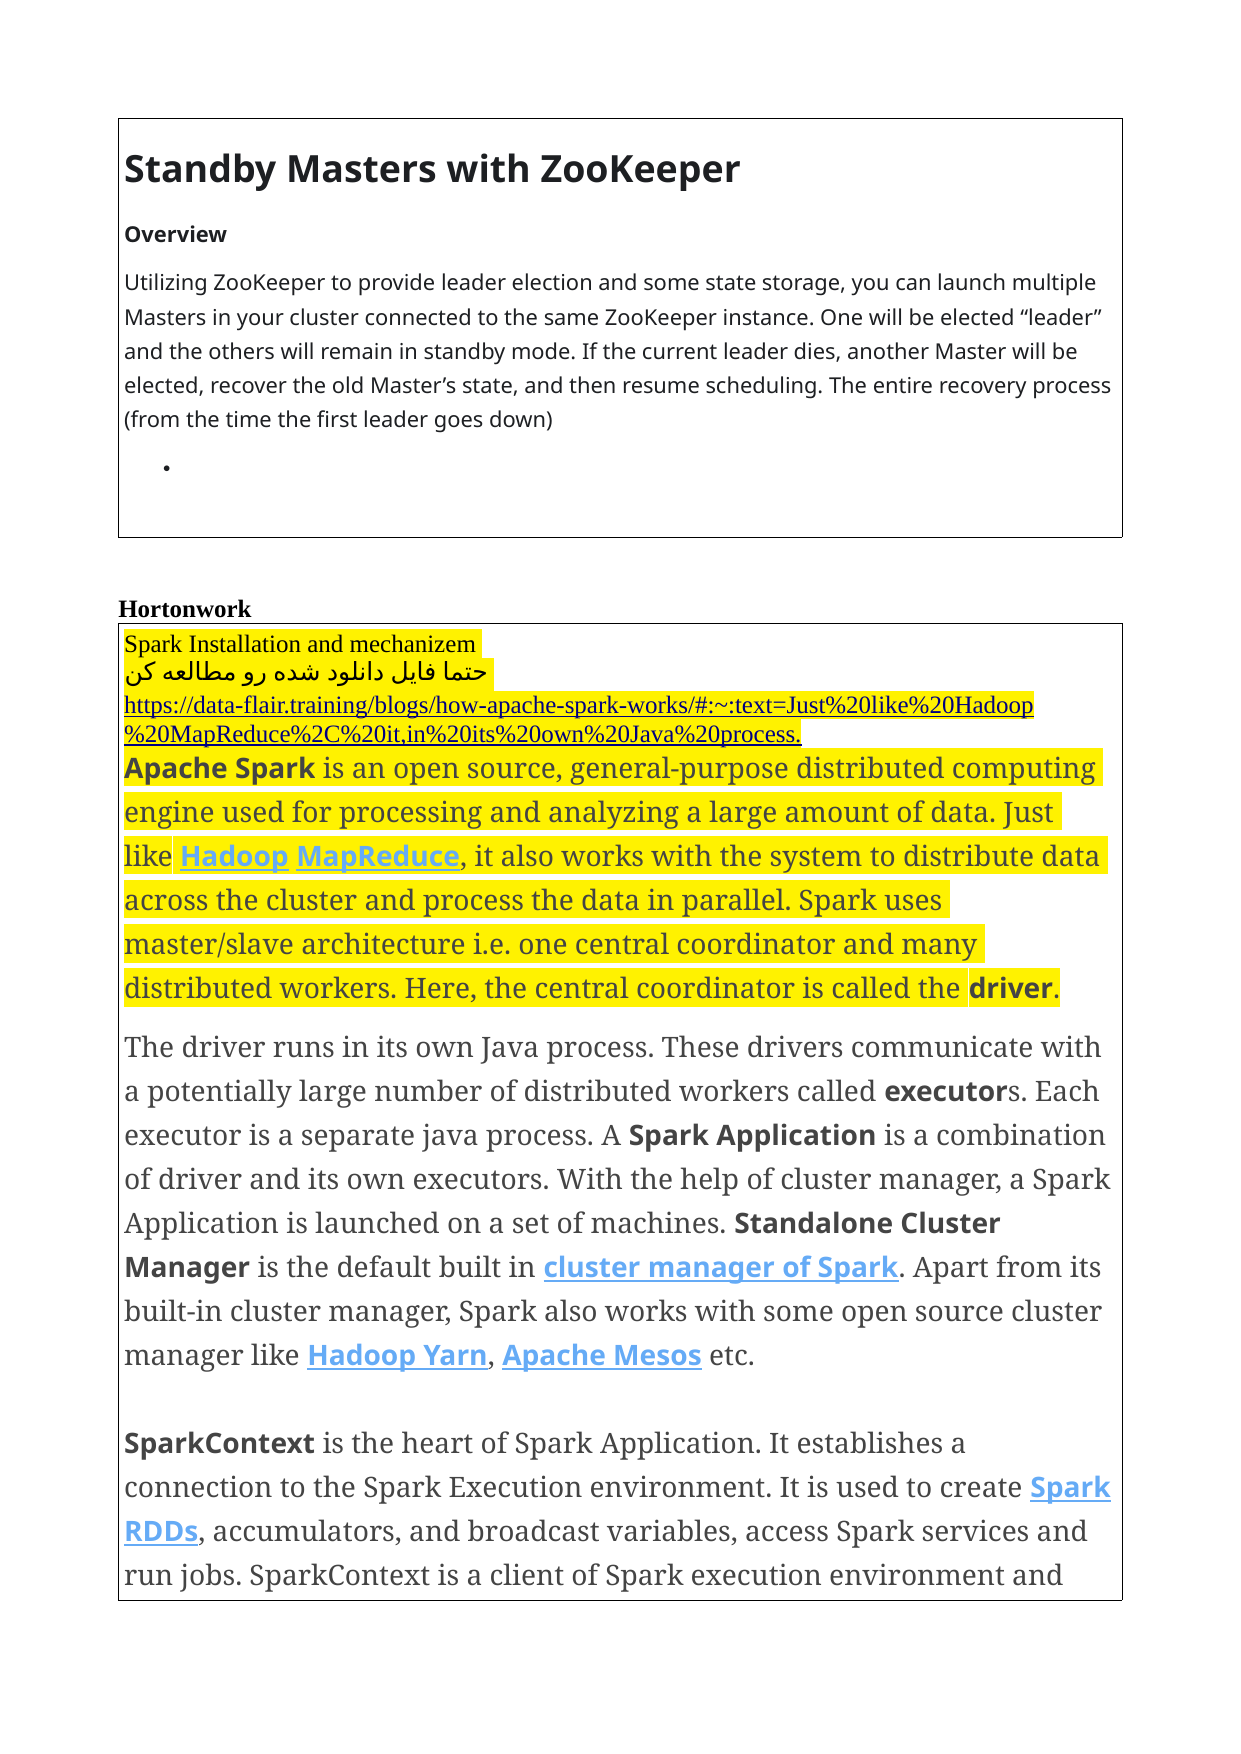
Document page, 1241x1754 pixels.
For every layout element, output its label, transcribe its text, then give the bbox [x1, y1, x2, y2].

table_header Standby Masters with ZooKeeper Overview Utilizing ZooKeeper to provide leader election and some state storage, you can launch multiple Masters in your cluster connected to the same ZooKeeper instance. One will be elected “leader” and the others will remain in standby mode. If the current leader dies, another Master will be elected, recover the old Master’s state, and then resume scheduling. The entire recovery process (from the time the first leader goes down) [119, 119, 1122, 537]
text Hortonwork [118, 594, 1122, 623]
table_header Spark Installation and mechanizem حتما فایل دانلود شده رو مطالعه کن https://data-flair.training/blogs/how-apache-spark-works/#:~:text=Just%20like%20Hadoop%20MapReduce%2C%20it,in%20its%20own%20Java%20process. Apache Spark is an open source, general-purpose distributed computing engine used for processing and analyzing a large amount of data. Just like Hadoop MapReduce, it also works with the system to distribute data across the cluster and process the data in parallel. Spark uses master/slave architecture i.e. one central coordinator and many distributed workers. Here, the central coordinator is called the driver. The driver runs in its own Java process. These drivers communicate with a potentially large number of distributed workers called executors. Each executor is a separate java process. A Spark Application is a combination of driver and its own executors. With the help of cluster manager, a Spark Application is launched on a set of machines. Standalone Cluster Manager is the default built in cluster manager of Spark. Apart from its built-in cluster manager, Spark also works with some open source cluster manager like Hadoop Yarn, Apache Mesos etc. SparkContext is the heart of Spark Application. It establishes a connection to the Spark Execution environment. It is used to create Spark RDDs, accumulators, and broadcast variables, access Spark services and run jobs. SparkContext is a client of Spark execution environment and acts as the master of Spark application. The main works of Spark Context are: Getting the current status of spark application Canceling the job Canceling the Stage Running job synchronously Running job asynchronously Accessing persistent RDD Unpersisting RDD Programmable dynamic allocation RDDs : Data Frames : We can term DataFrame as Dataset organized into named columns. DataFrames are similar to the table in a relational database It can be said as a relational table with good optimization technique. The idea behind DataFrame is it allows processing of a large amount of structured data. DataFrame contains rows with Schema. We can build DataFrame from different data sources. For Example structured data file, tables in Hive, external databases or existing RDDs why dataframes : DataFrame is one step ahead of RDD. Since it provides memory management and optimized execution plan. a. Custom Memory Management: This is also known as Project Tungsten. A lot of memory is saved as the data is stored in off-heap memory in binary format. Apart from this, there is no Garbage Collection overhead. Expensive Java serialization is also avoided. Since the data is stored in binary format and the schema of memory is known. b. Optimized Execution plan: This is also known as the query optimizer. Using this, an optimized execution plan is created for the execution of a query. Once the optimized plan is created final execution takes place on RDDs of Spark. Well lets talk about my other infrastructure which I used directly to implement the codes. I have set up a five-node cluster using the Hortonwork Data platform which is an open source tool for distributed storage and processing of large, multi-source data. Actually a have utilized the apache ambari to manage and integrate diffirenet services. Ambari is an openspurce tool which enables system administrators to provision, manage and monitor a Hadoop cluster, and also to integrate Hadoop with the existing enterprise infrastructure. As you see I have setup a lambda architecture which supports realtime and batch processing task. For example different services apache .. which for this task as you requested I have use spark version 2. now I continue with descriptive (EDA) analysis and ssh to the master node and cd the code and run the jupyter copy the url and see the codes [119, 624, 1122, 1600]
